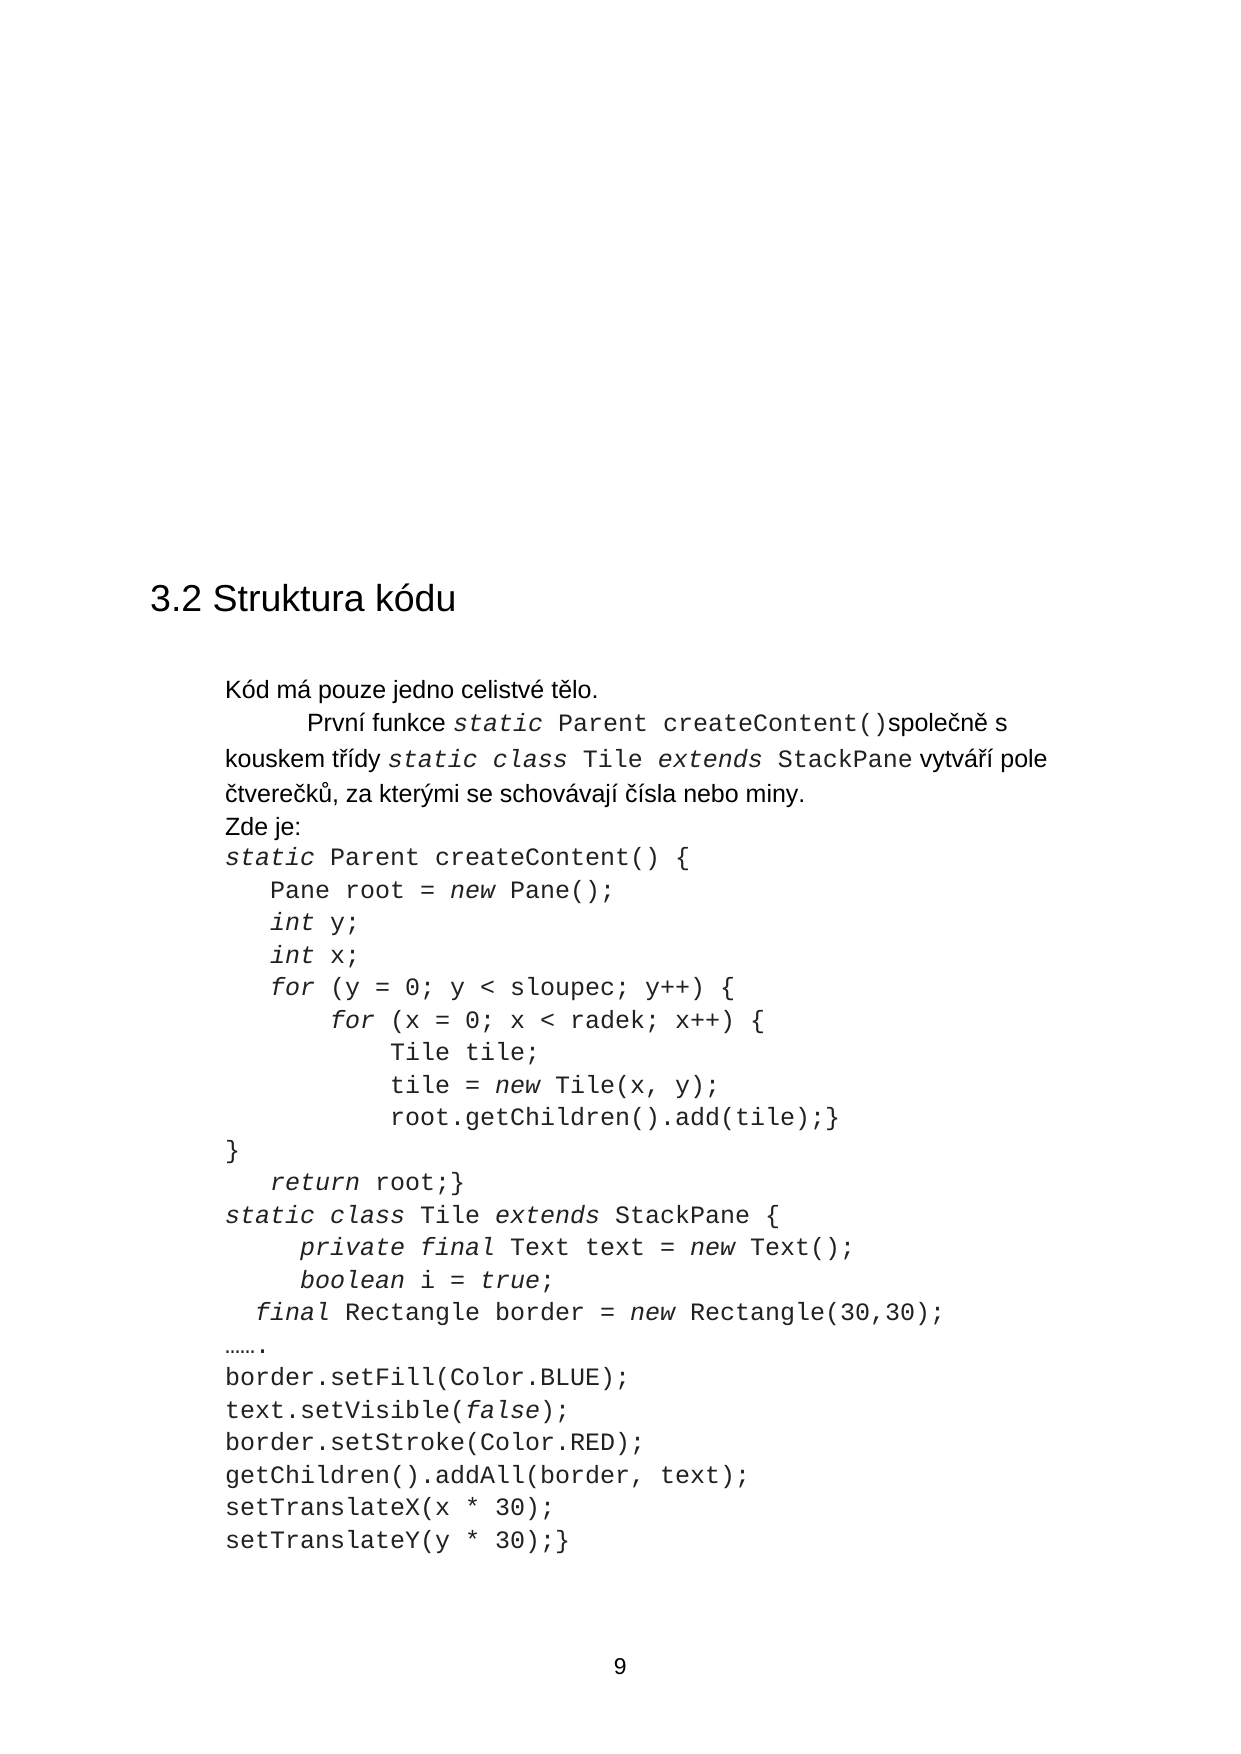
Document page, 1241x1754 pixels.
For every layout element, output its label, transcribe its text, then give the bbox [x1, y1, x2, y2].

text Tile tile; [150, 1040, 1090, 1068]
text Pane root = new Pane(); [150, 877, 1090, 906]
text static Parent createContent() { [150, 845, 1090, 873]
text Kód má pouze jedno celistvé tělo. [150, 675, 1090, 704]
text int y; [150, 910, 1090, 938]
text static class Tile extends StackPane { [150, 1202, 1090, 1231]
text private final Text text = new Text(); [225, 1235, 1090, 1263]
text for (y = 0; y < sloupec; y++) { [150, 975, 1090, 1003]
text border.setFill(Color.BLUE); [150, 1365, 1090, 1393]
text tile = new Tile(x, y); [150, 1072, 1090, 1101]
text final Rectangle border = new Rectangle(30,30); [225, 1300, 1090, 1328]
text root.getChildren().add(tile);} [150, 1105, 1090, 1133]
text První funkce static Parent createContent()společně s kouskem třídy static class Tile extends StackPane vytváří pole čtverečků, za kterými se schovávají čísla nebo miny. [225, 708, 1090, 807]
text for (x = 0; x < radek; x++) { [150, 1007, 1090, 1036]
text setTranslateX(x * 30); [150, 1495, 1090, 1523]
text } [150, 1137, 1090, 1166]
text int x; [150, 942, 1090, 971]
text 3.2 Struktura kódu [150, 576, 1090, 619]
text border.setStroke(Color.RED); [150, 1430, 1090, 1458]
text getChildren().addAll(border, text); [150, 1462, 1090, 1491]
text boolean i = true; [225, 1267, 1090, 1296]
text return root;} [150, 1170, 1090, 1198]
text Zde je: [150, 812, 1090, 841]
text setTranslateY(y * 30);} [150, 1527, 1090, 1556]
text text.setVisible(false); [150, 1397, 1090, 1426]
text ……. [150, 1332, 1090, 1361]
